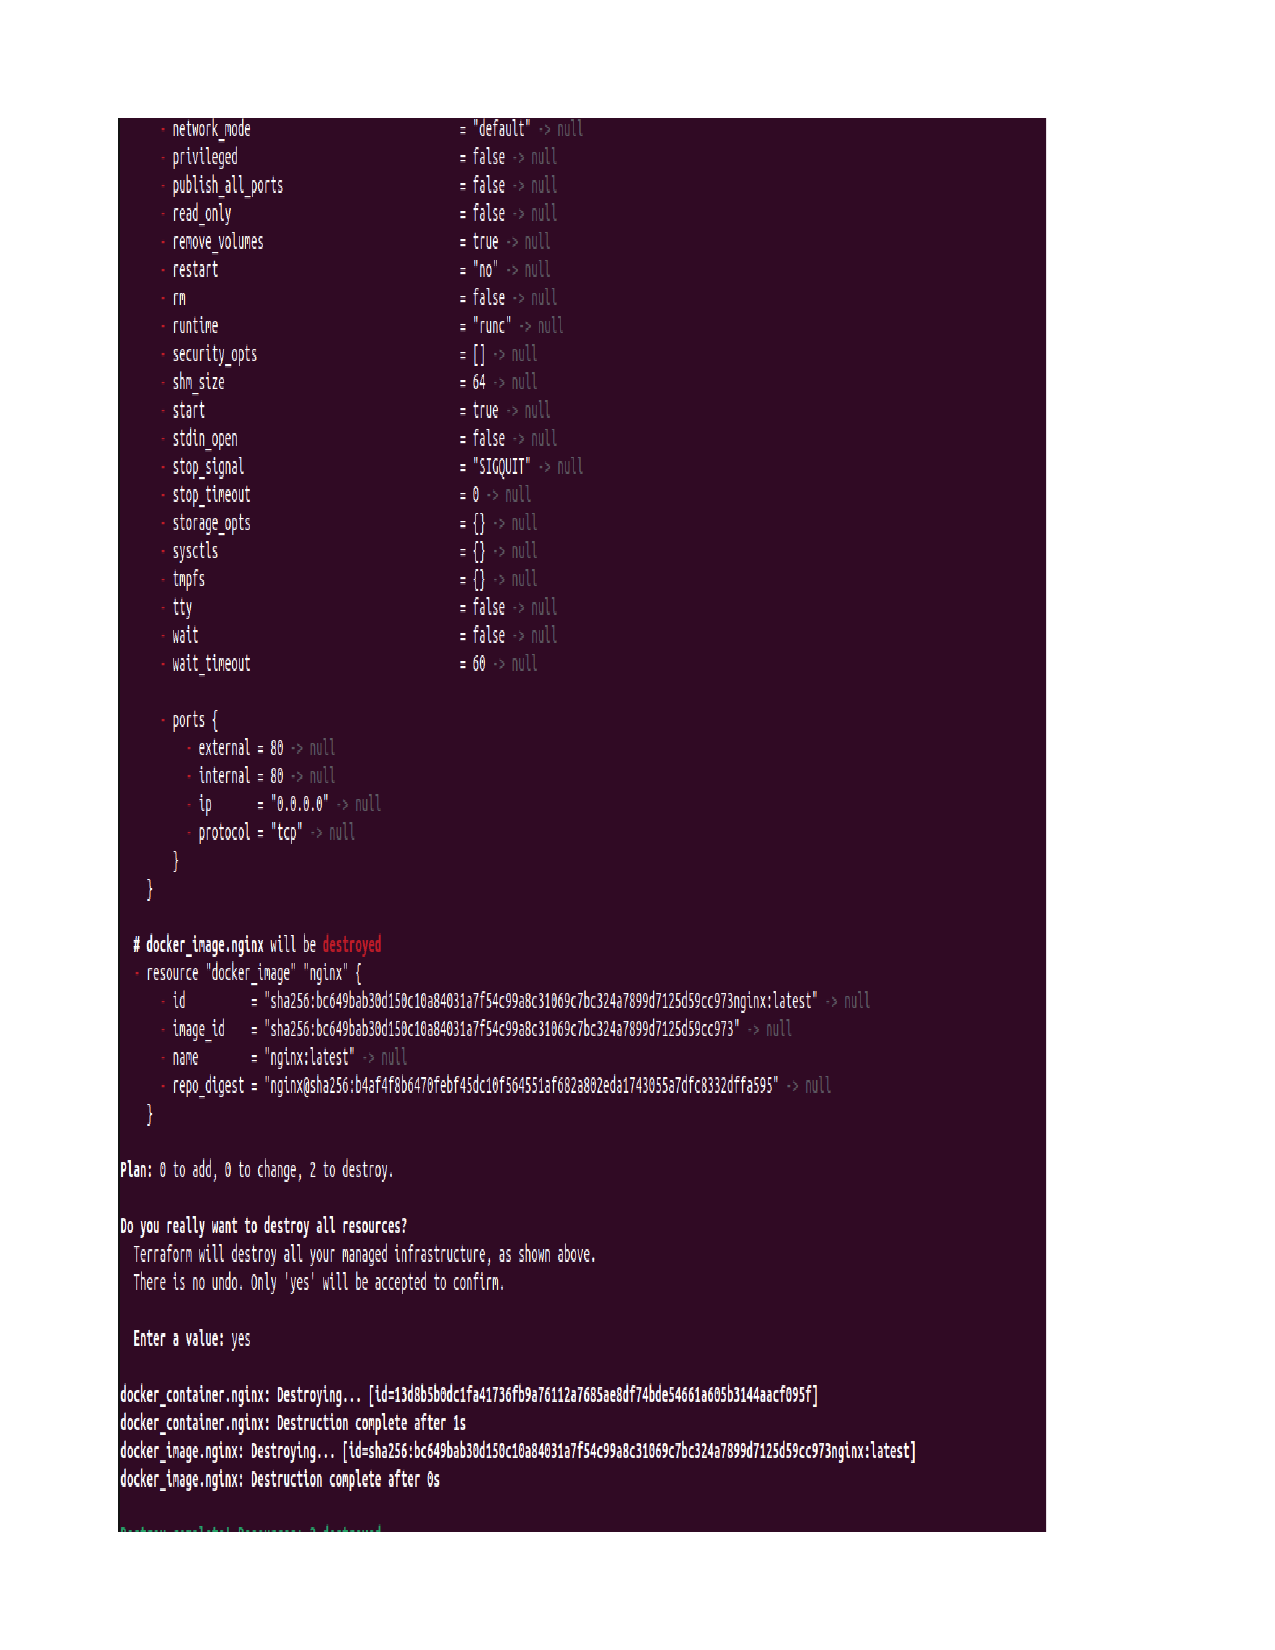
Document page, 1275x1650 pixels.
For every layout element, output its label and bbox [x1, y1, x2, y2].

picture [118, 118, 1047, 1532]
